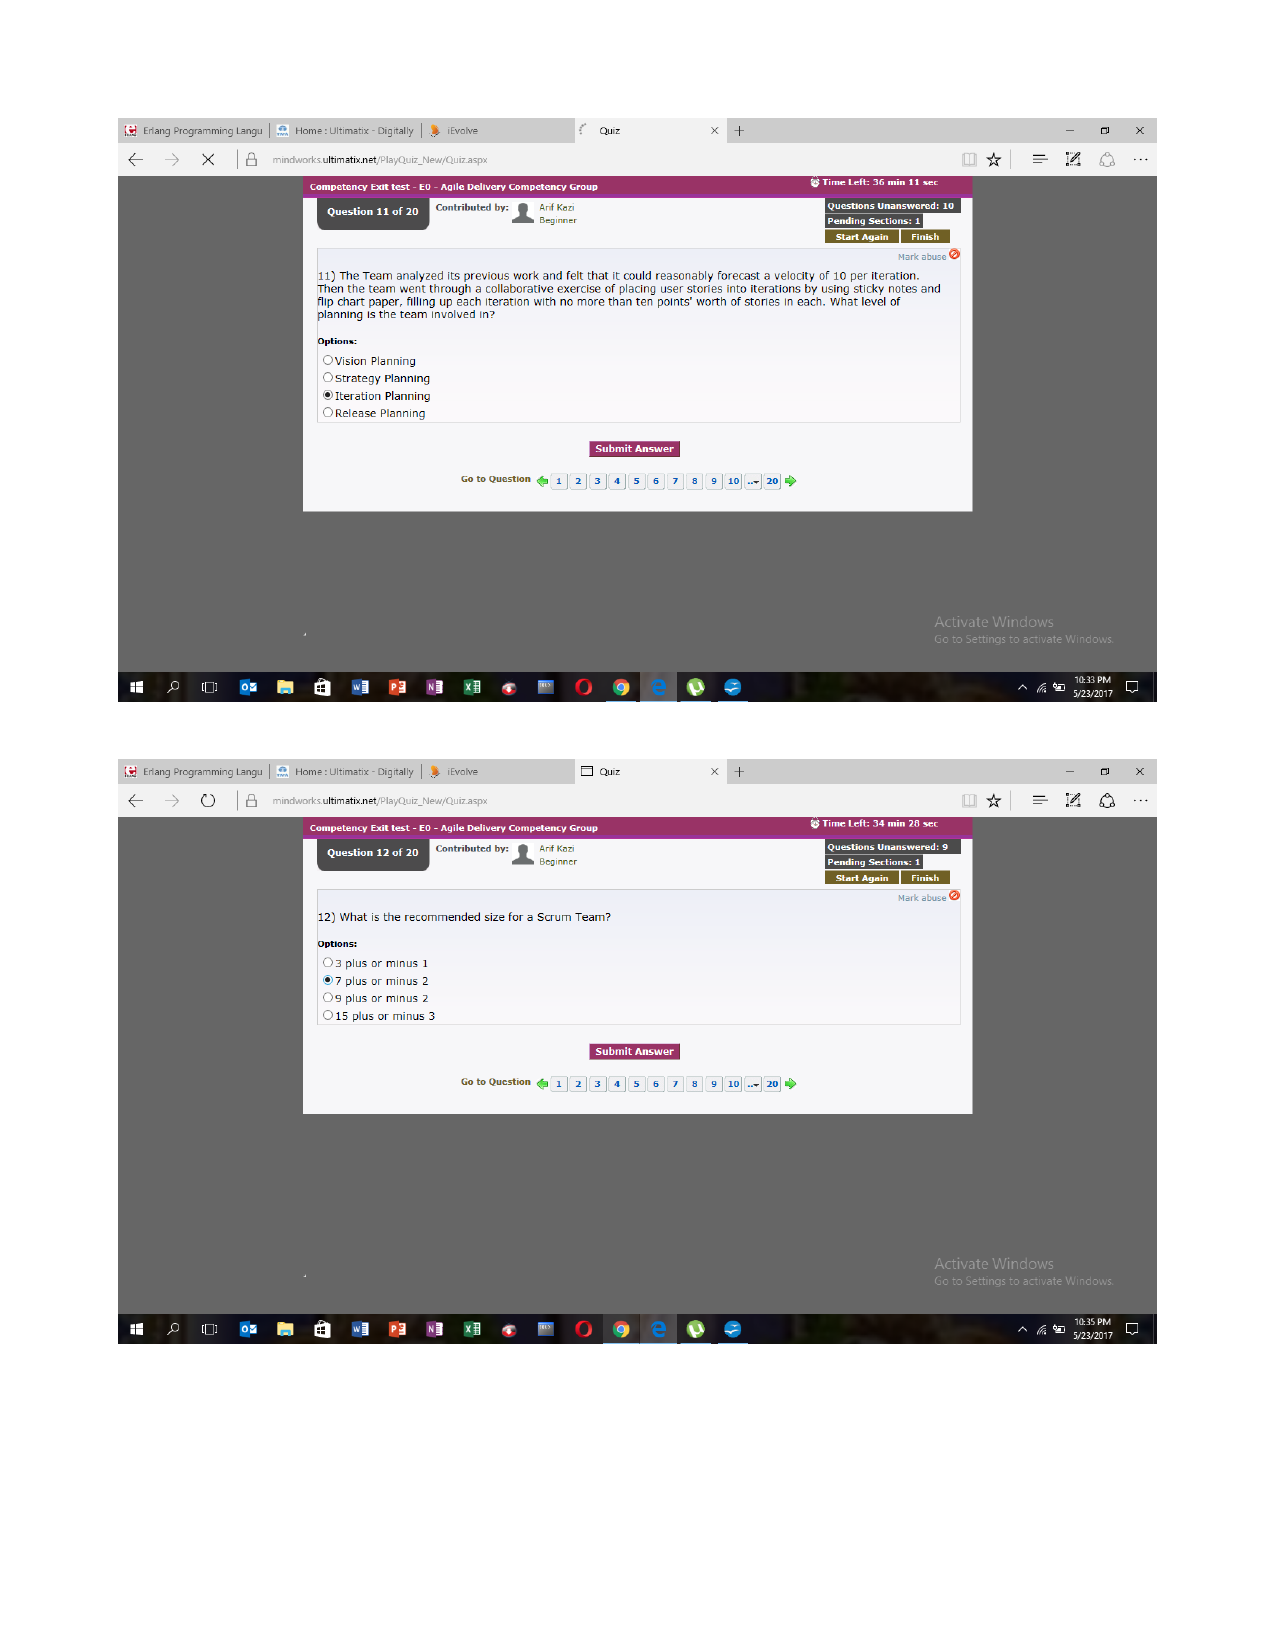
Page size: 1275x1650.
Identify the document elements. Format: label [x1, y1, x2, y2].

picture [118, 118, 1157, 702]
picture [118, 759, 1157, 1344]
